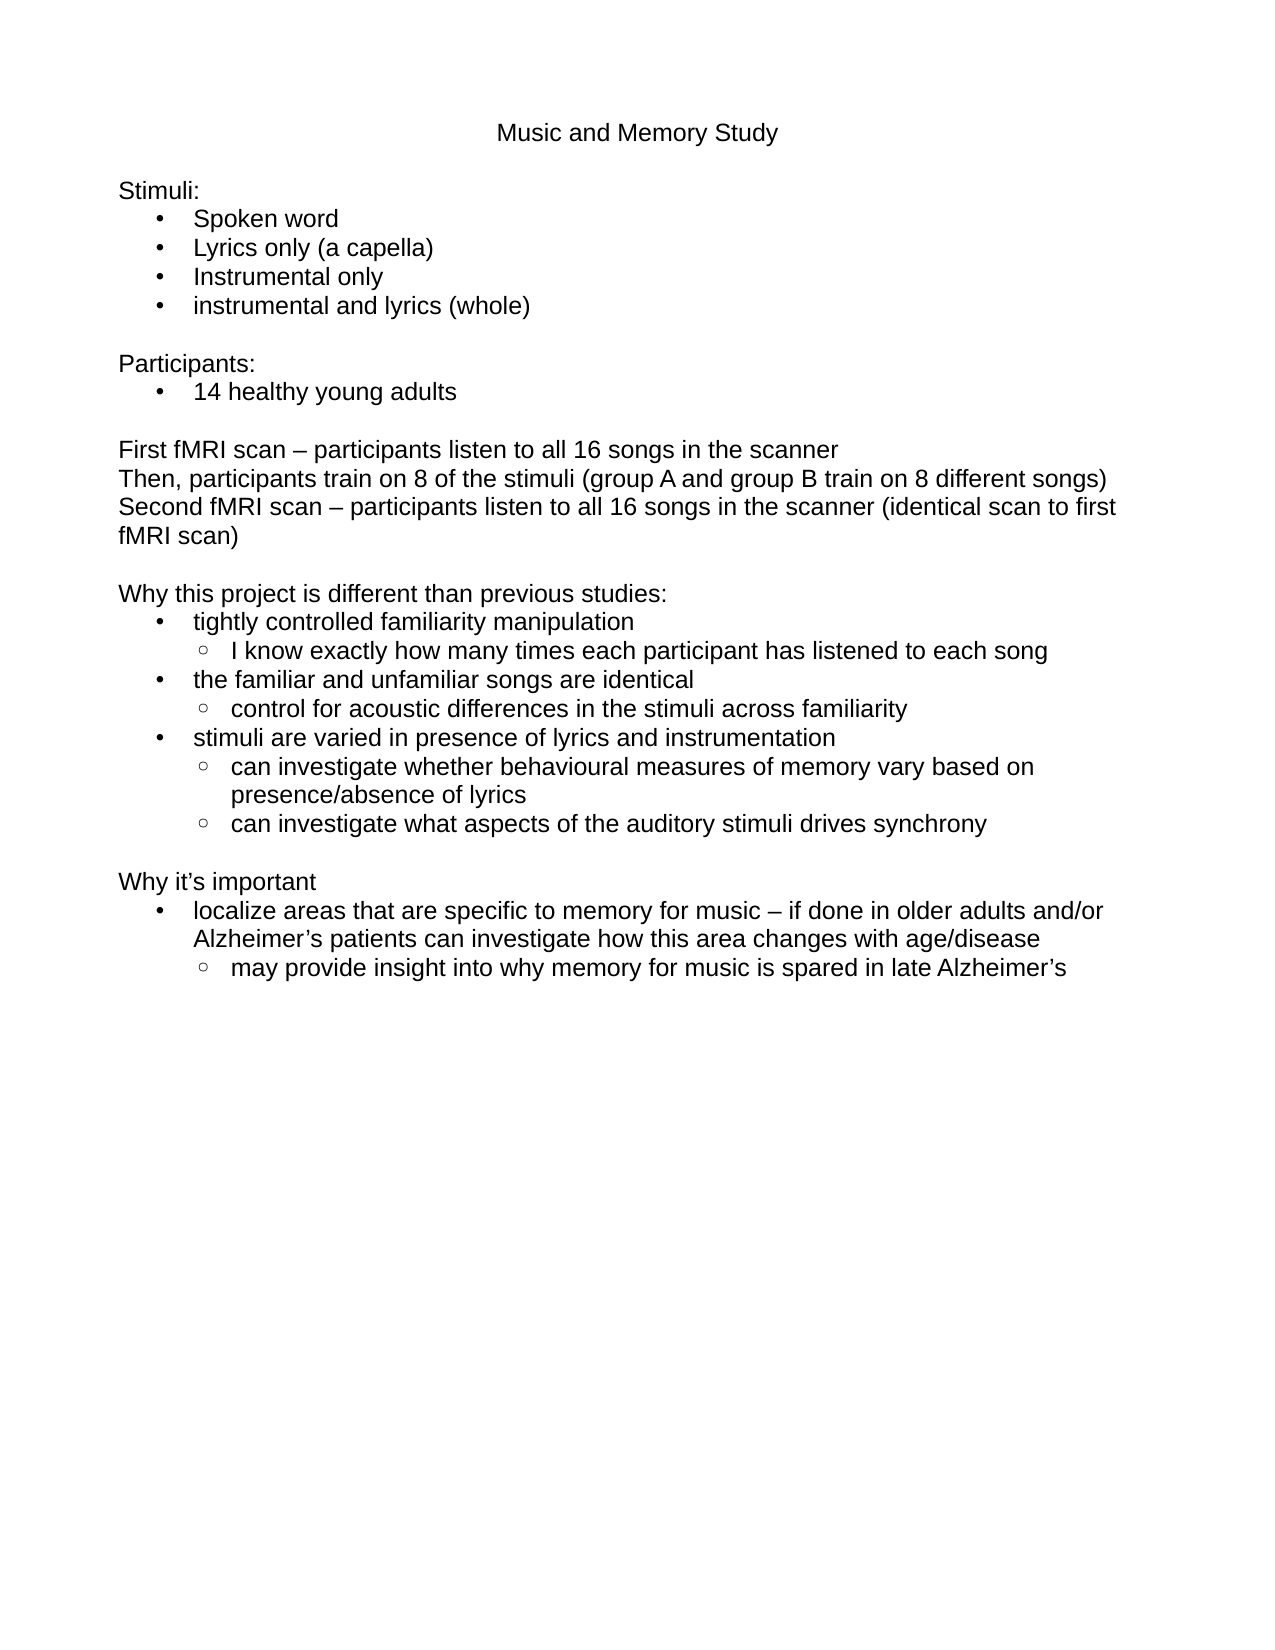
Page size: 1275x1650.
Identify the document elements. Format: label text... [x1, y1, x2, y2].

list Spoken word [156, 204, 1157, 233]
text Then, participants train on 8 of the stimuli (group A and group B train on 8 different songs) [118, 464, 1157, 492]
list instrumental and lyrics (whole) [156, 291, 1157, 320]
list Lyrics only (a capella) [156, 233, 1157, 262]
list I know exactly how many times each participant has listened to each song [193, 636, 1157, 665]
list the familiar and unfamiliar songs are identical [156, 665, 1157, 694]
list localize areas that are specific to memory for music – if done in older adults and/or Alzheimer’s patients can investigate how this area changes with age/disease [156, 896, 1157, 953]
text Why this project is different than previous studies: [118, 579, 1157, 607]
text Participants: [118, 348, 1157, 377]
list tightly controlled familiarity manipulation [156, 607, 1157, 636]
text Stimuli: [118, 176, 1157, 204]
list Instrumental only [156, 262, 1157, 291]
text Second fMRI scan – participants listen to all 16 songs in the scanner (identical scan to first fMRI scan) [118, 492, 1157, 550]
text Music and Memory Study [118, 118, 1157, 147]
list can investigate what aspects of the auditory stimuli drives synchrony [193, 809, 1157, 838]
list can investigate whether behavioural measures of memory vary based on presence/absence of lyrics [193, 752, 1157, 809]
list stimuli are varied in presence of lyrics and instrumentation [156, 723, 1157, 752]
text First fMRI scan – participants listen to all 16 songs in the scanner [118, 435, 1157, 464]
text Why it’s important [118, 867, 1157, 896]
list control for acoustic differences in the stimuli across familiarity [193, 694, 1157, 723]
list 14 healthy young adults [156, 377, 1157, 406]
list may provide insight into why memory for music is spared in late Alzheimer’s [193, 953, 1157, 982]
